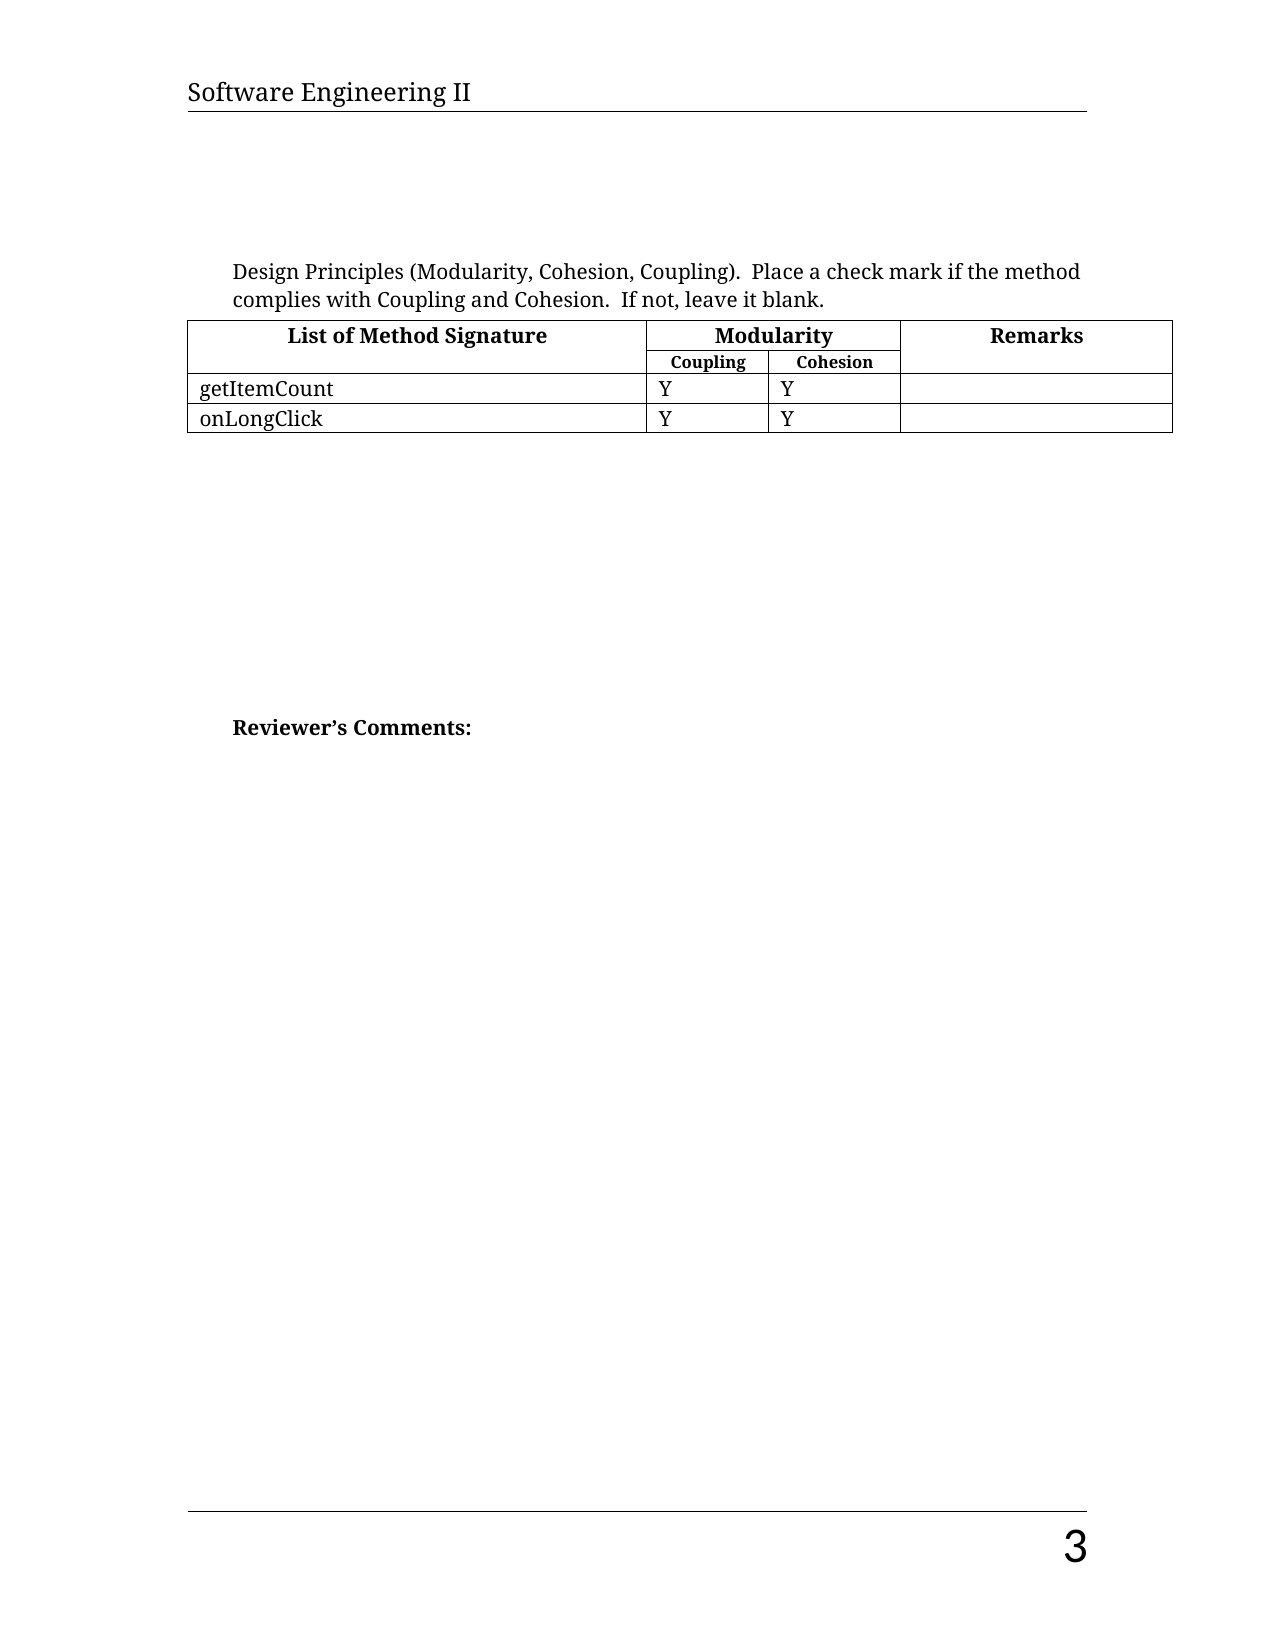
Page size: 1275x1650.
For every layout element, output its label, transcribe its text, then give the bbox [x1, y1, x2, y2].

subtitle Reviewer’s Comments: [187, 713, 1087, 770]
table_cell onLongClick [188, 404, 646, 432]
table_header Modularity [647, 321, 900, 349]
table_header Remarks [901, 321, 1172, 373]
table_cell [901, 374, 1172, 403]
table_cell getItemCount [188, 374, 646, 403]
table_cell Y [647, 374, 768, 403]
table_cell [901, 404, 1172, 432]
subtitle Design Principles (Modularity, Cohesion, Coupling). Place a check mark if the method complies with Coupling and Cohesion. If not, leave it blank. [187, 257, 1087, 314]
table_cell Cohesion [769, 351, 900, 373]
table_cell Y [769, 374, 900, 403]
table_cell Coupling [647, 351, 768, 373]
table_cell Y [647, 404, 768, 432]
table_cell Y [769, 404, 900, 432]
table_header List of Method Signature [188, 321, 646, 373]
